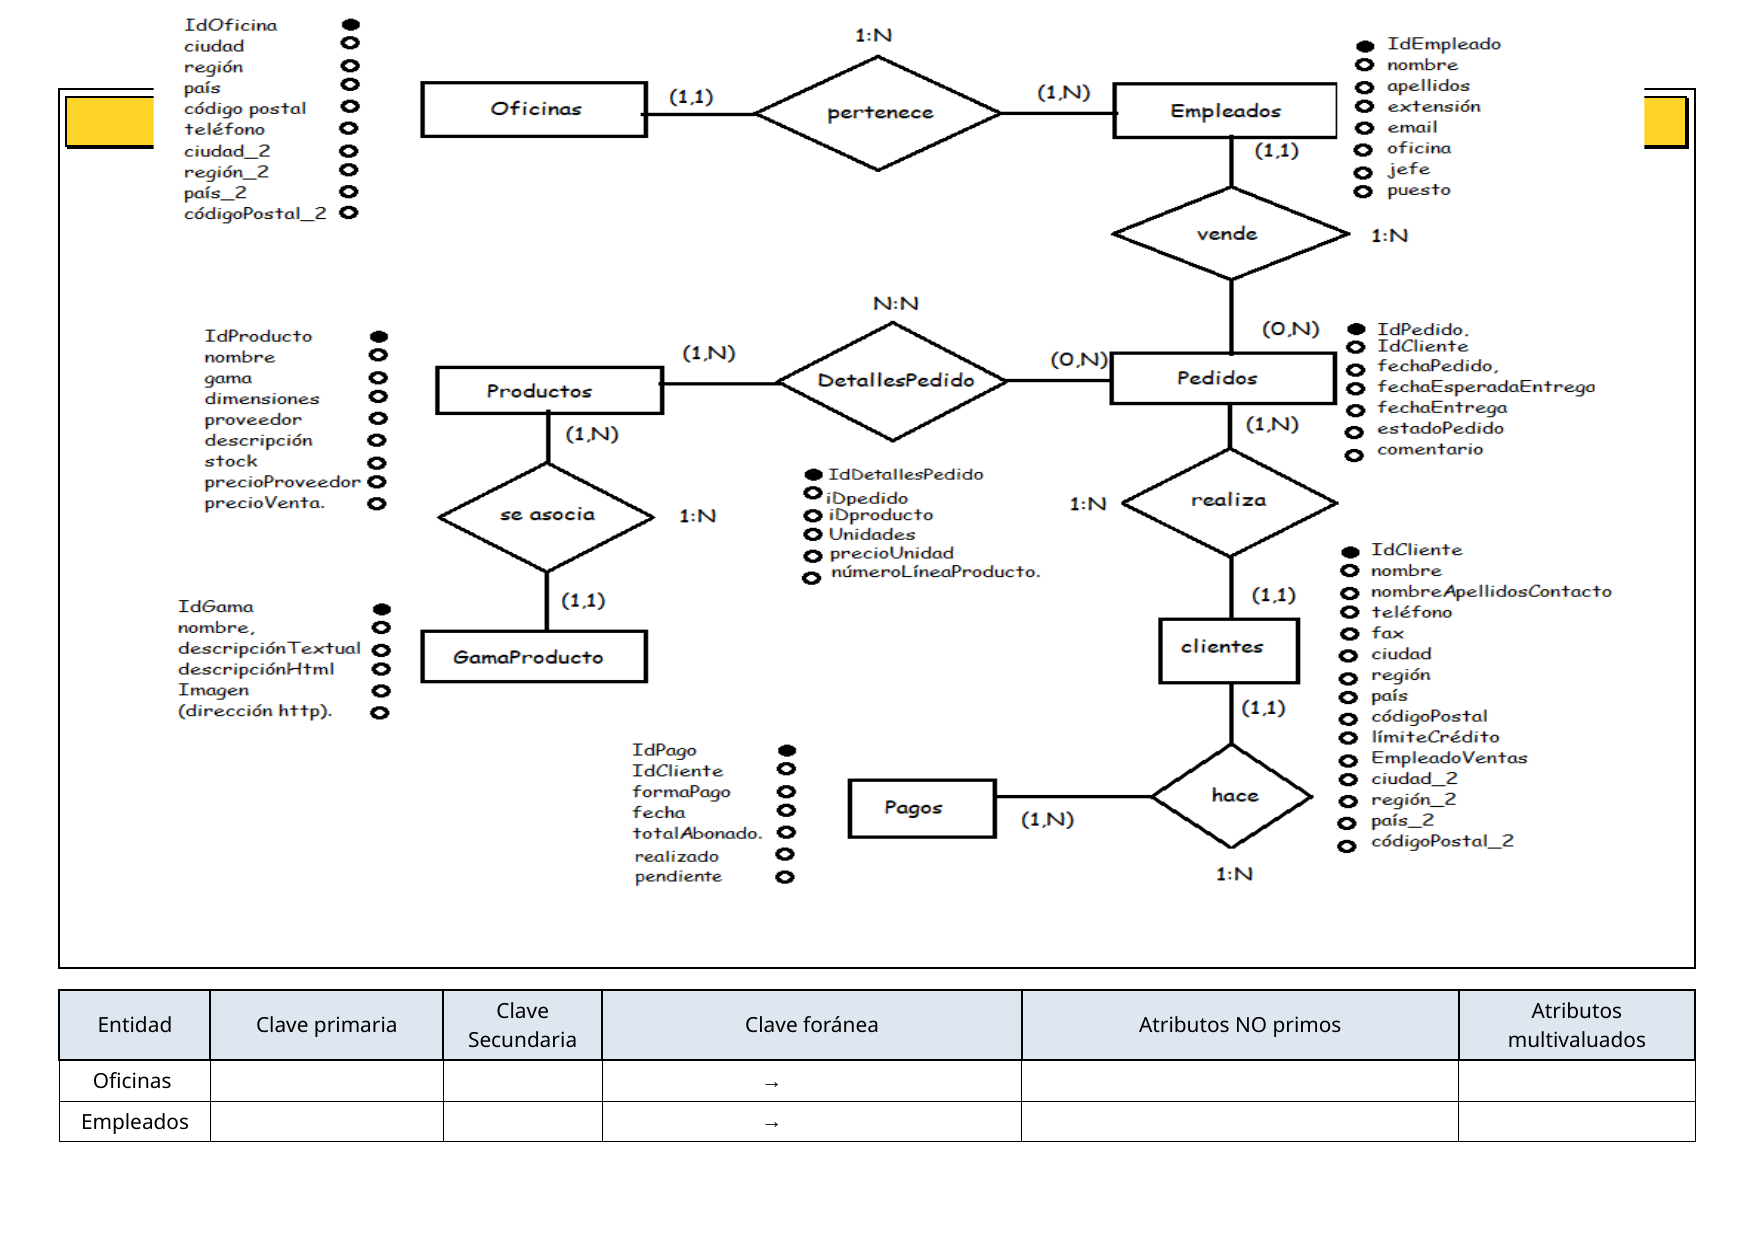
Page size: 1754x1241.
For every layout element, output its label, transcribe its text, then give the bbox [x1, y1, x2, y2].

table_header Clave primaria [211, 991, 442, 1059]
table_cell [211, 1102, 443, 1141]
table_cell [603, 1102, 755, 1141]
table_header Entidad [60, 991, 209, 1059]
table_header Clave foránea [603, 991, 1021, 1059]
table_header Clave Secundaria [444, 991, 601, 1059]
table_header Modelo Entidad/Relación [1645, 90, 1694, 155]
table_cell [1459, 1061, 1695, 1101]
table_cell [444, 1102, 602, 1141]
table_cell → [755, 1102, 779, 1141]
table_header Modelo Entidad/Relación [60, 90, 153, 155]
table_cell [211, 1061, 443, 1101]
table_cell Oficinas [60, 1061, 210, 1101]
table_header Atributos multivaluados [1460, 991, 1694, 1059]
table_cell [1022, 1061, 1458, 1101]
table_cell [779, 1061, 1021, 1101]
table_cell [444, 1061, 602, 1101]
table_cell [603, 1061, 755, 1101]
table_cell Empleados [60, 1102, 210, 1141]
table_cell → [755, 1061, 779, 1101]
table_header Atributos NO primos [1023, 991, 1458, 1059]
table_cell [1022, 1102, 1458, 1141]
table_cell [60, 155, 1694, 967]
table_cell [779, 1102, 1021, 1141]
table_cell [1459, 1102, 1695, 1141]
